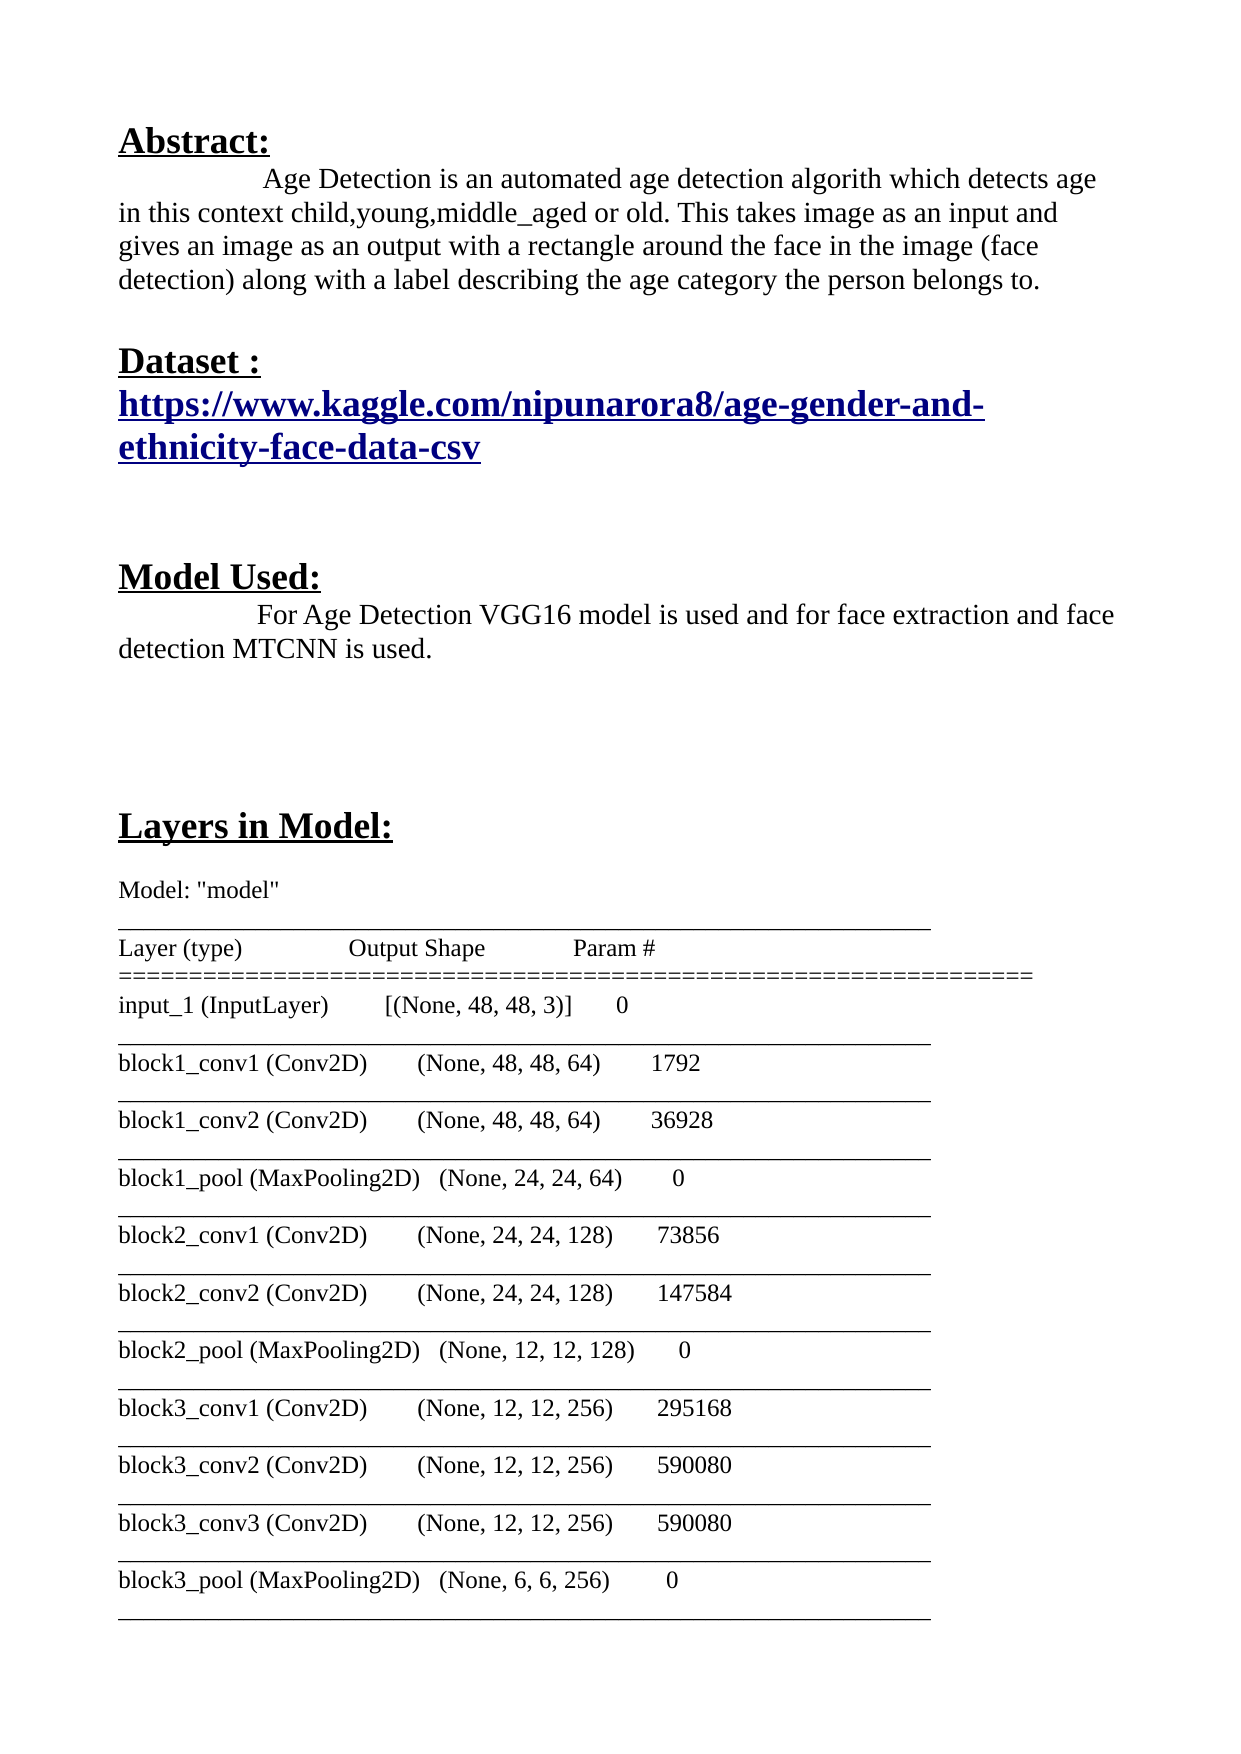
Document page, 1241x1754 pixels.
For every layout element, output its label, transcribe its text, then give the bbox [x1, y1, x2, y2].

text https://www.kaggle.com/nipunarora8/age-gender-and-ethnicity-face-data-csv [118, 382, 1122, 468]
text Age Detection is an automated age detection algorith which detects age in this context child,young,middle_aged or old. This takes image as an input and gives an image as an output with a rectangle around the face in the image (face detection) along with a label describing the age category the person belongs to. [118, 161, 1122, 295]
text ================================================================= [118, 961, 1122, 990]
text _________________________________________________________________ [118, 1421, 1122, 1450]
text input_1 (InputLayer) [(None, 48, 48, 3)] 0 [118, 990, 1122, 1019]
text block3_pool (MaxPooling2D) (None, 6, 6, 256) 0 [118, 1565, 1122, 1594]
text block1_pool (MaxPooling2D) (None, 24, 24, 64) 0 [118, 1163, 1122, 1191]
text _________________________________________________________________ [118, 1249, 1122, 1278]
text _________________________________________________________________ [118, 1594, 1122, 1623]
text block2_conv2 (Conv2D) (None, 24, 24, 128) 147584 [118, 1278, 1122, 1306]
text block1_conv2 (Conv2D) (None, 48, 48, 64) 36928 [118, 1105, 1122, 1134]
text _________________________________________________________________ [118, 1134, 1122, 1163]
text Dataset : [118, 338, 1122, 382]
text Model Used: [118, 554, 1122, 597]
text _________________________________________________________________ [118, 1364, 1122, 1393]
text Model: "model" [118, 875, 1122, 904]
text _________________________________________________________________ [118, 1306, 1122, 1335]
text Layer (type) Output Shape Param # [118, 933, 1122, 961]
text For Age Detection VGG16 model is used and for face extraction and face detection MTCNN is used. [118, 597, 1122, 664]
text Layers in Model: [118, 803, 1122, 846]
text Abstract: [118, 118, 1122, 161]
text block3_conv2 (Conv2D) (None, 12, 12, 256) 590080 [118, 1450, 1122, 1479]
text block2_pool (MaxPooling2D) (None, 12, 12, 128) 0 [118, 1335, 1122, 1364]
text block3_conv1 (Conv2D) (None, 12, 12, 256) 295168 [118, 1393, 1122, 1421]
text _________________________________________________________________ [118, 1479, 1122, 1508]
text _________________________________________________________________ [118, 1019, 1122, 1048]
text block3_conv3 (Conv2D) (None, 12, 12, 256) 590080 [118, 1508, 1122, 1536]
text block2_conv1 (Conv2D) (None, 24, 24, 128) 73856 [118, 1220, 1122, 1249]
text _________________________________________________________________ [118, 904, 1122, 933]
text _________________________________________________________________ [118, 1076, 1122, 1105]
text _________________________________________________________________ [118, 1191, 1122, 1220]
text block1_conv1 (Conv2D) (None, 48, 48, 64) 1792 [118, 1048, 1122, 1076]
text _________________________________________________________________ [118, 1536, 1122, 1565]
